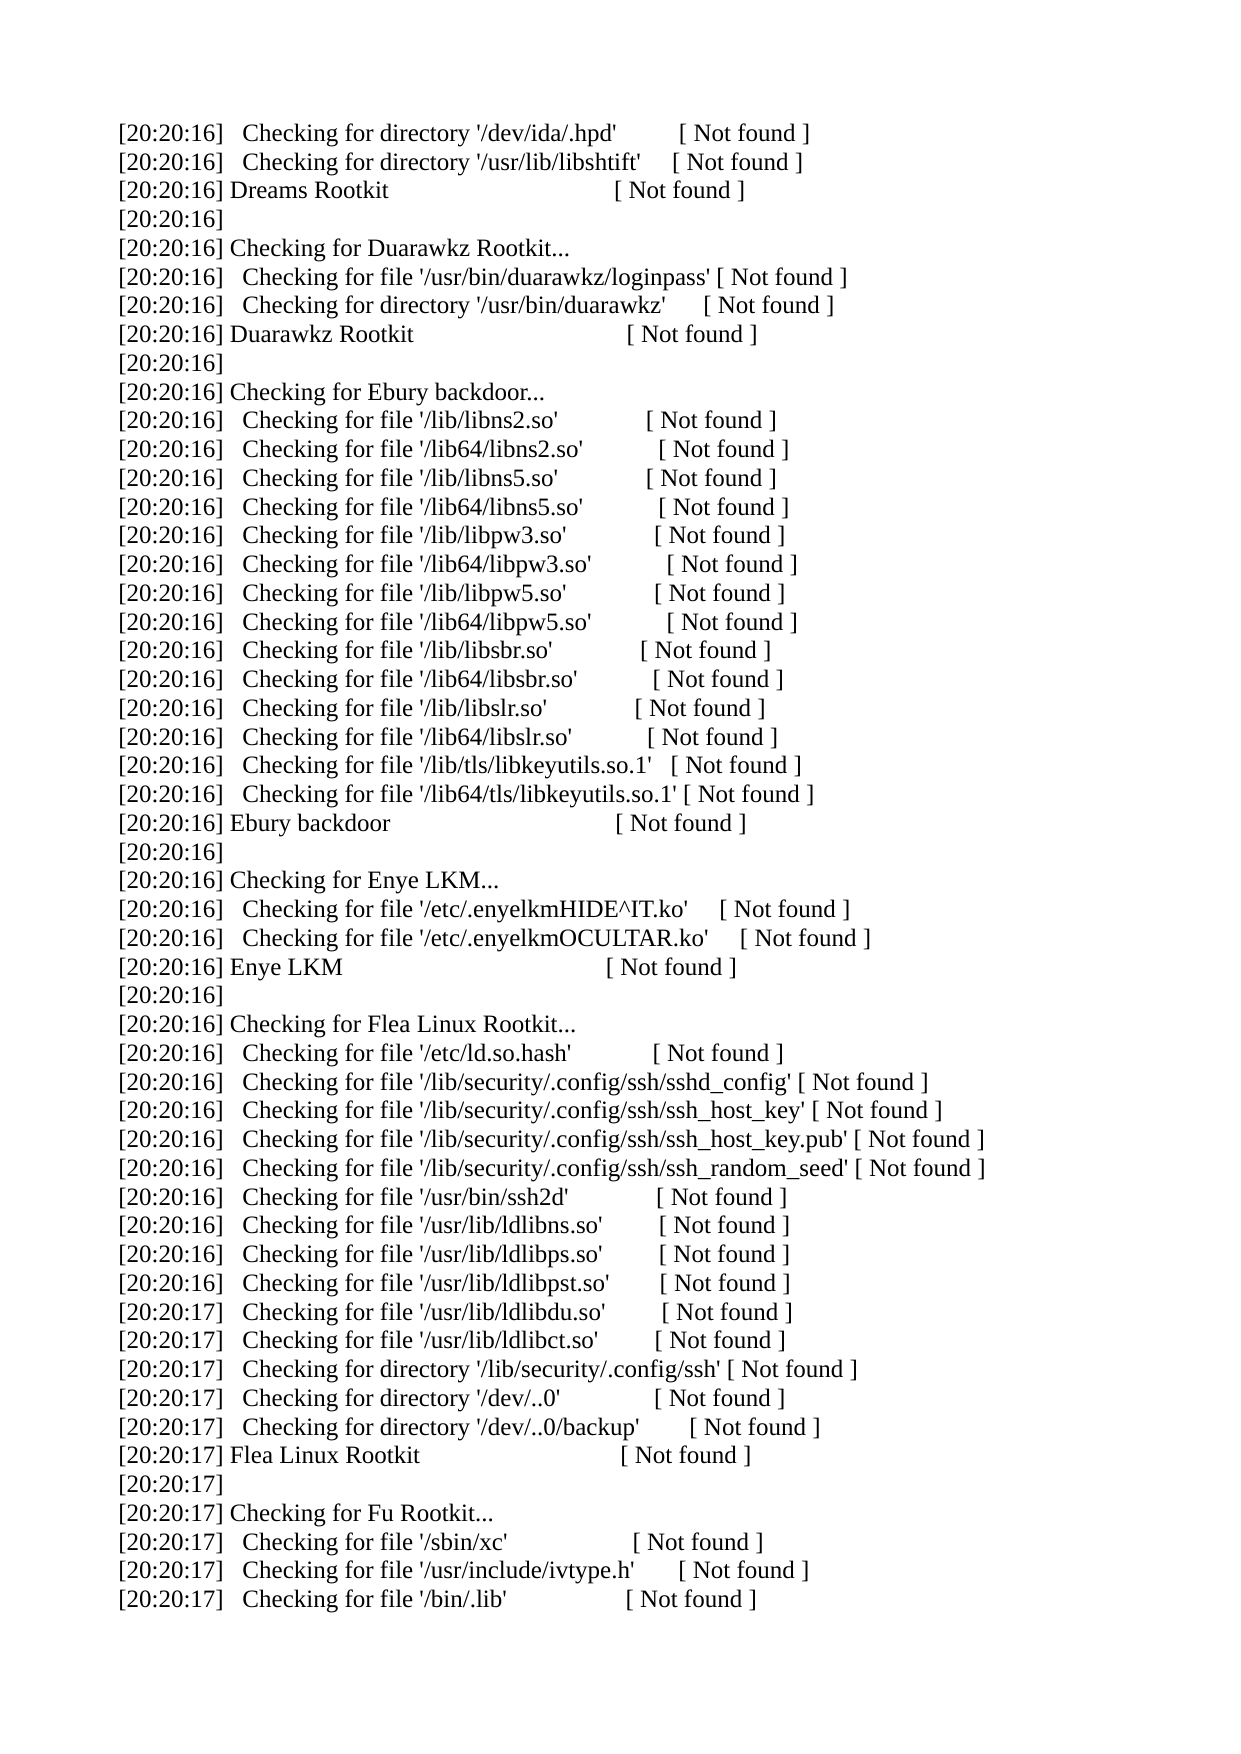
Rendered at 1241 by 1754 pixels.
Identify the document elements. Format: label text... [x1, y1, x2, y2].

text [20:20:16] Duarawkz Rootkit [ Not found ] [118, 319, 1122, 348]
text [20:20:16] Checking for file '/lib64/libslr.so' [ Not found ] [118, 722, 1122, 751]
text [20:20:16] Checking for directory '/usr/lib/libshtift' [ Not found ] [118, 147, 1122, 176]
text [20:20:16] Checking for Flea Linux Rootkit... [118, 1009, 1122, 1038]
text [20:20:17] Checking for file '/sbin/xc' [ Not found ] [118, 1527, 1122, 1556]
text [20:20:16] Checking for file '/etc/.enyelkmOCULTAR.ko' [ Not found ] [118, 923, 1122, 952]
text [20:20:16] Checking for file '/lib/security/.config/ssh/ssh_host_key.pub' [ Not found ] [118, 1124, 1122, 1153]
text [20:20:16] Checking for file '/usr/lib/ldlibpst.so' [ Not found ] [118, 1268, 1122, 1297]
text [20:20:16] Checking for file '/usr/bin/ssh2d' [ Not found ] [118, 1182, 1122, 1211]
text [20:20:16] Ebury backdoor [ Not found ] [118, 808, 1122, 837]
text [20:20:16] Checking for file '/lib/security/.config/ssh/ssh_random_seed' [ Not found ] [118, 1153, 1122, 1182]
text [20:20:16] Checking for file '/usr/bin/duarawkz/loginpass' [ Not found ] [118, 262, 1122, 291]
text [20:20:17] Checking for Fu Rootkit... [118, 1498, 1122, 1527]
text [20:20:16] Checking for file '/lib/security/.config/ssh/ssh_host_key' [ Not found ] [118, 1096, 1122, 1124]
text [20:20:16] Checking for file '/lib/libpw3.so' [ Not found ] [118, 521, 1122, 549]
text [20:20:16] Checking for file '/lib/libns5.so' [ Not found ] [118, 463, 1122, 492]
text [20:20:16] Checking for file '/etc/.enyelkmHIDE^IT.ko' [ Not found ] [118, 894, 1122, 923]
text [20:20:16] Checking for Duarawkz Rootkit... [118, 233, 1122, 262]
text [20:20:17] Checking for file '/usr/lib/ldlibdu.so' [ Not found ] [118, 1297, 1122, 1326]
text [20:20:17] Checking for file '/usr/include/ivtype.h' [ Not found ] [118, 1556, 1122, 1584]
text [20:20:16] Checking for Ebury backdoor... [118, 377, 1122, 406]
text [20:20:17] Checking for file '/usr/lib/ldlibct.so' [ Not found ] [118, 1326, 1122, 1354]
text [20:20:16] Checking for file '/lib64/libns2.so' [ Not found ] [118, 434, 1122, 463]
text [20:20:16] [118, 348, 1122, 377]
text [20:20:16] Checking for directory '/usr/bin/duarawkz' [ Not found ] [118, 291, 1122, 319]
text [20:20:16] Checking for directory '/dev/ida/.hpd' [ Not found ] [118, 118, 1122, 147]
text [20:20:16] Checking for file '/usr/lib/ldlibns.so' [ Not found ] [118, 1211, 1122, 1239]
text [20:20:16] Checking for file '/usr/lib/ldlibps.so' [ Not found ] [118, 1239, 1122, 1268]
text [20:20:16] Checking for file '/lib/libns2.so' [ Not found ] [118, 406, 1122, 434]
text [20:20:17] Checking for directory '/dev/..0' [ Not found ] [118, 1383, 1122, 1412]
text [20:20:16] Checking for file '/lib/security/.config/ssh/sshd_config' [ Not found ] [118, 1067, 1122, 1096]
text [20:20:16] Checking for file '/lib64/libpw3.so' [ Not found ] [118, 549, 1122, 578]
text [20:20:16] Checking for Enye LKM... [118, 866, 1122, 894]
text [20:20:17] [118, 1469, 1122, 1498]
text [20:20:16] Checking for file '/lib/tls/libkeyutils.so.1' [ Not found ] [118, 751, 1122, 779]
text [20:20:16] Checking for file '/lib64/libpw5.so' [ Not found ] [118, 607, 1122, 636]
text [20:20:16] Checking for file '/lib/libslr.so' [ Not found ] [118, 693, 1122, 722]
text [20:20:16] Dreams Rootkit [ Not found ] [118, 176, 1122, 204]
text [20:20:17] Checking for file '/bin/.lib' [ Not found ] [118, 1584, 1122, 1613]
text [20:20:17] Checking for directory '/dev/..0/backup' [ Not found ] [118, 1412, 1122, 1441]
text [20:20:16] Checking for file '/etc/ld.so.hash' [ Not found ] [118, 1038, 1122, 1067]
text [20:20:16] Enye LKM [ Not found ] [118, 952, 1122, 981]
text [20:20:16] Checking for file '/lib64/libns5.so' [ Not found ] [118, 492, 1122, 521]
text [20:20:16] Checking for file '/lib/libsbr.so' [ Not found ] [118, 636, 1122, 664]
text [20:20:17] Checking for directory '/lib/security/.config/ssh' [ Not found ] [118, 1354, 1122, 1383]
text [20:20:16] Checking for file '/lib64/tls/libkeyutils.so.1' [ Not found ] [118, 779, 1122, 808]
text [20:20:17] Flea Linux Rootkit [ Not found ] [118, 1441, 1122, 1469]
text [20:20:16] [118, 204, 1122, 233]
text [20:20:16] [118, 837, 1122, 866]
text [20:20:16] Checking for file '/lib/libpw5.so' [ Not found ] [118, 578, 1122, 607]
text [20:20:16] [118, 981, 1122, 1009]
text [20:20:16] Checking for file '/lib64/libsbr.so' [ Not found ] [118, 664, 1122, 693]
